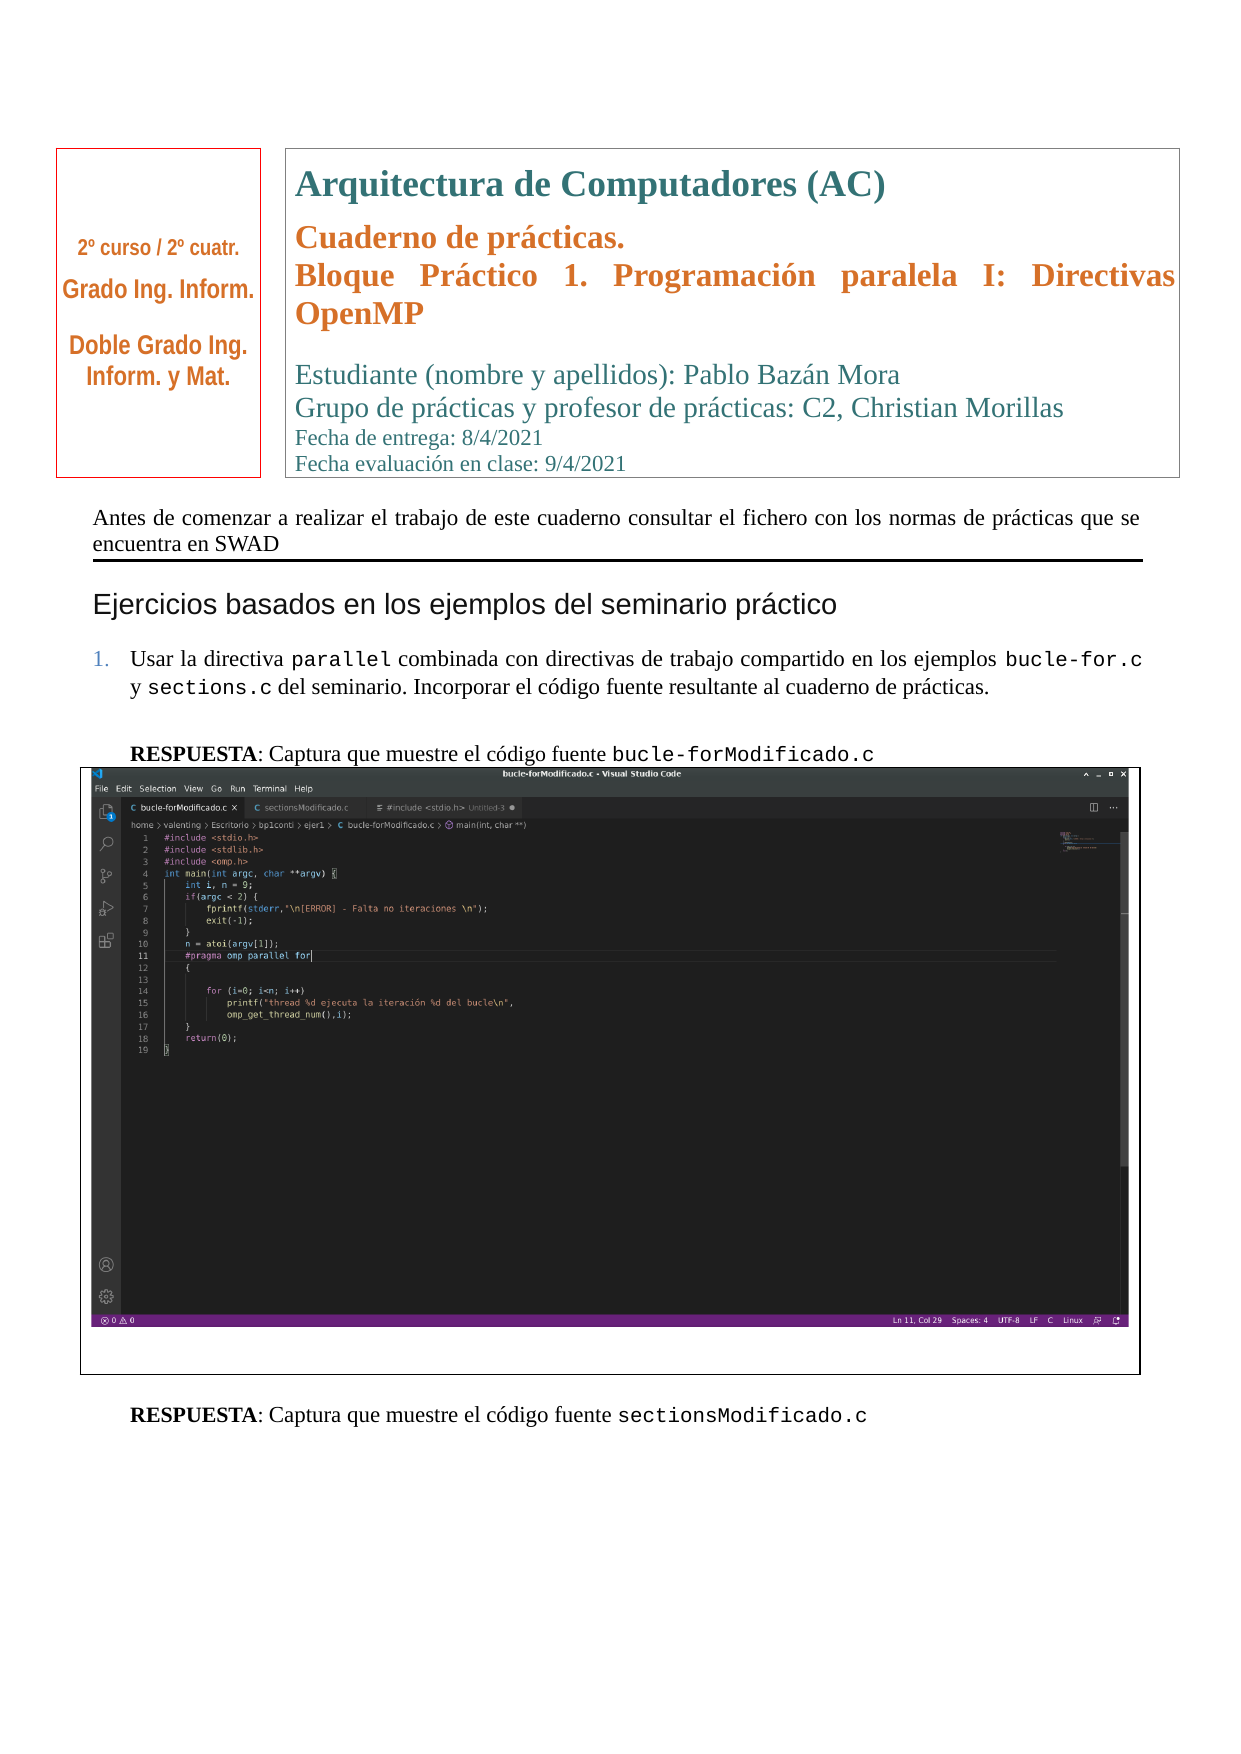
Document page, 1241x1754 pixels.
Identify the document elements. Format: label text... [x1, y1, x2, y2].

list Usar la directiva parallel combinada con directivas de trabajo compartido en los ejemplos bucle-for.c y sections.c del seminario. Incorporar el código fuente resultante al cuaderno de prácticas. [92, 646, 1143, 701]
text RESPUESTA: Captura que muestre el código fuente bucle-forModificado.c [130, 739, 1143, 767]
table_header [81, 768, 1139, 1373]
table_header 2º curso / 2º cuatr. Grado Ing. Inform. Doble Grado Ing. Inform. y Mat. [57, 149, 260, 477]
table_header [261, 148, 285, 477]
table_header Arquitectura de Computadores (AC) Cuaderno de prácticas. Bloque Práctico 1. Programación paralela I: Directivas OpenMP Estudiante (nombre y apellidos): Pablo Bazán Mora Grupo de prácticas y profesor de prácticas: C2, Christian Morillas Fecha de entrega: 8/4/2021 Fecha evaluación en clase: 9/4/2021 [286, 149, 1179, 477]
text RESPUESTA: Captura que muestre el código fuente sectionsModificado.c [130, 1401, 1143, 1428]
picture [91, 768, 1129, 1327]
subtitle Ejercicios basados en los ejemplos del seminario práctico [92, 587, 1143, 621]
text Antes de comenzar a realizar el trabajo de este cuaderno consultar el fichero con los normas de prácticas que se encuentra en SWAD [92, 504, 1143, 562]
